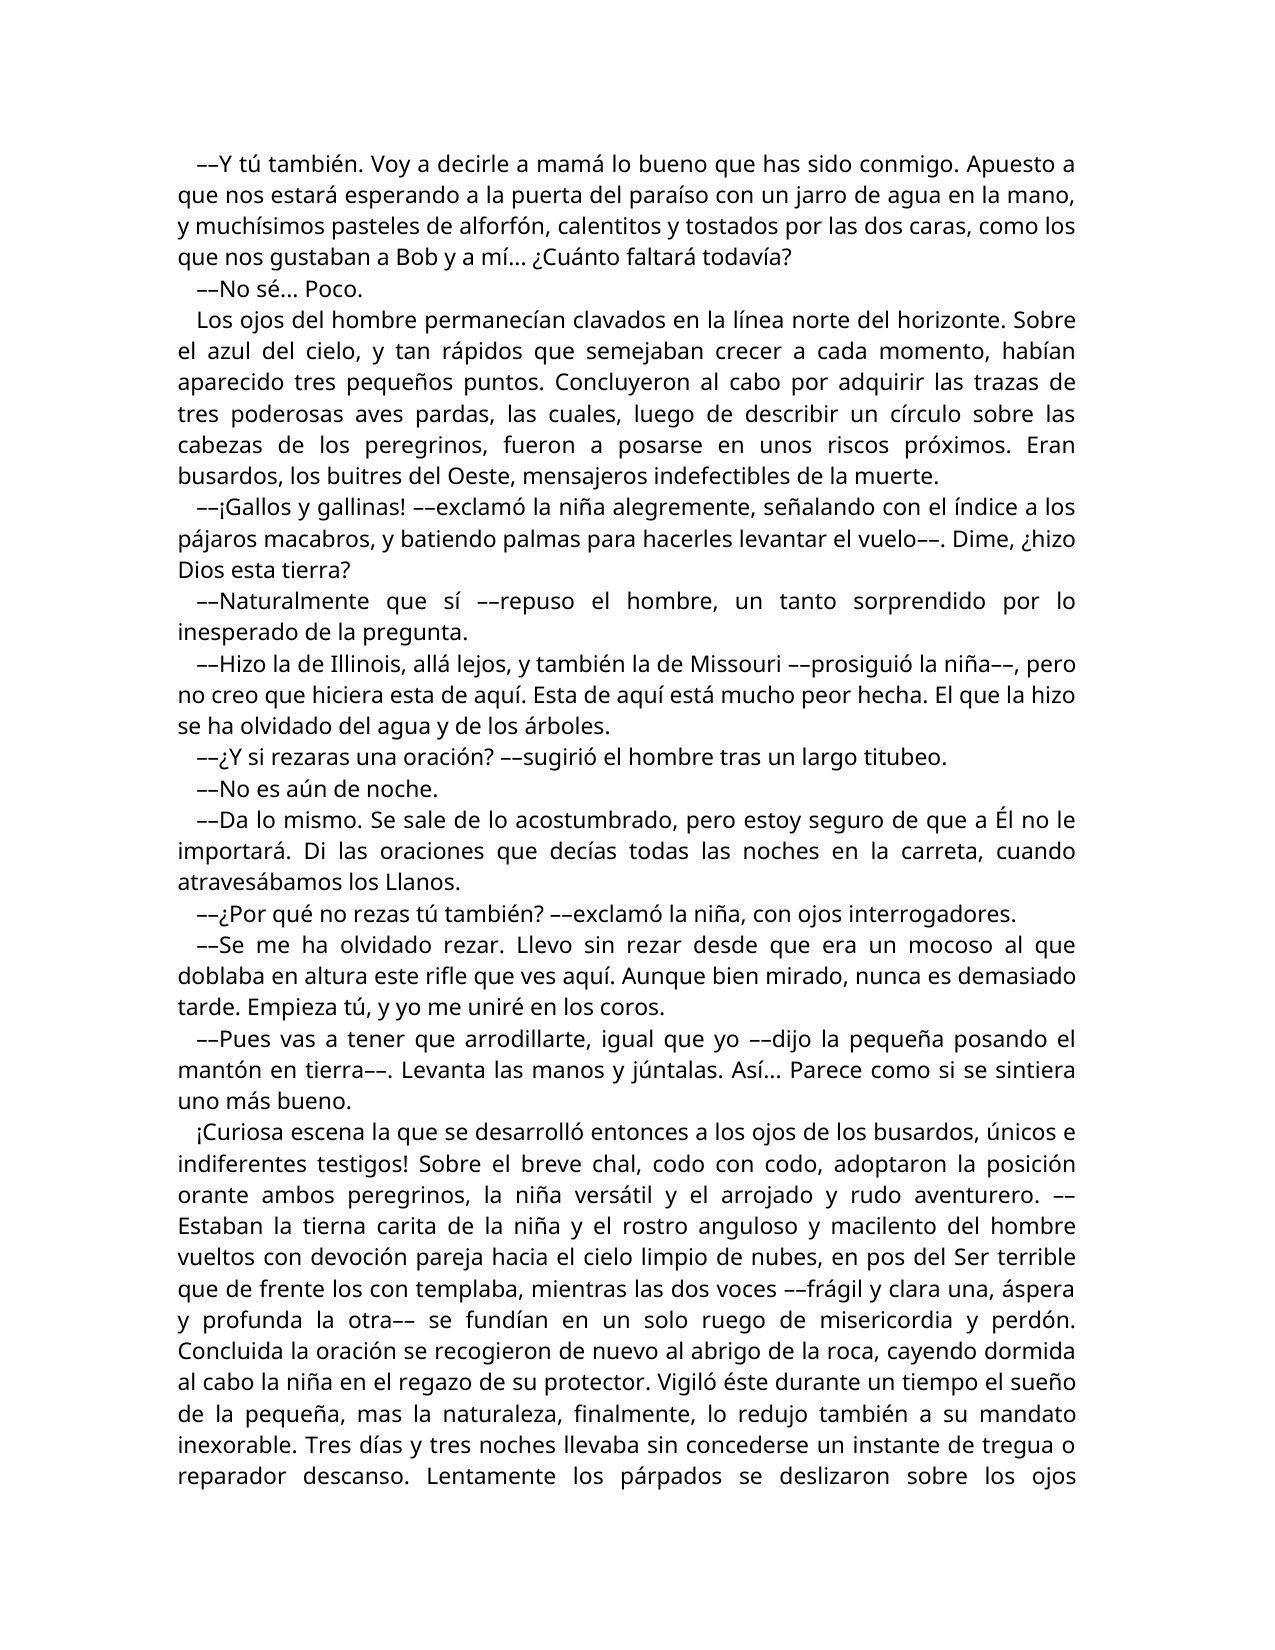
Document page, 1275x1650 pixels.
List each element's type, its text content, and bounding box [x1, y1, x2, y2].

subtitle ––¡Gallos y gallinas! ––exclamó la niña alegremente, señalando con el índice a los pájaros macabros, y batiendo palmas para hacerles levantar el vuelo––. Dime, ¿hizo Dios esta tierra? [177, 491, 1077, 585]
subtitle ––Da lo mismo. Se sale de lo acostumbrado, pero estoy seguro de que a Él no le importará. Di las oraciones que decías todas las noches en la carreta, cuando atravesábamos los Llanos. [177, 804, 1077, 898]
subtitle ––¿Por qué no rezas tú también? ––exclamó la niña, con ojos interrogadores. [177, 898, 1077, 929]
subtitle ––Se me ha olvidado rezar. Llevo sin rezar desde que era un mocoso al que doblaba en altura este rifle que ves aquí. Aunque bien mirado, nunca es demasiado tarde. Empieza tú, y yo me uniré en los coros. [177, 929, 1077, 1023]
subtitle ––No es aún de noche. [177, 773, 1077, 804]
subtitle ––Pues vas a tener que arrodillarte, igual que yo ––dijo la pequeña posando el mantón en tierra––. Levanta las manos y júntalas. Así... Parece como si se sintiera uno más bueno. [177, 1023, 1077, 1116]
subtitle Los ojos del hombre permanecían clavados en la línea norte del horizonte. Sobre el azul del cielo, y tan rápidos que semejaban crecer a cada momento, habían aparecido tres pequeños puntos. Concluyeron al cabo por adquirir las trazas de tres poderosas aves pardas, las cuales, luego de describir un círculo sobre las cabezas de los peregrinos, fueron a posarse en unos riscos próximos. Eran busardos, los buitres del Oeste, mensajeros indefectibles de la muerte. [177, 304, 1077, 491]
subtitle ––Hizo la de Illinois, allá lejos, y también la de Missouri ––prosiguió la niña––, pero no creo que hiciera esta de aquí. Esta de aquí está mucho peor hecha. El que la hizo se ha olvidado del agua y de los árboles. [177, 648, 1077, 741]
subtitle ––No sé... Poco. [177, 273, 1077, 304]
subtitle ––¿Y si rezaras una oración? ––sugirió el hombre tras un largo titubeo. [177, 741, 1077, 773]
subtitle ¡Curiosa escena la que se desarrolló entonces a los ojos de los busardos, únicos e indiferentes testigos! Sobre el breve chal, codo con codo, adoptaron la posición orante ambos peregrinos, la niña versátil y el arrojado y rudo aventurero. –– Estaban la tierna carita de la niña y el rostro anguloso y macilento del hombre vueltos con devoción pareja hacia el cielo limpio de nubes, en pos del Ser terrible que de frente los con templaba, mientras las dos voces ––frágil y clara una, áspera y profunda la otra–– se fundían en un solo ruego de misericordia y perdón. Concluida la oración se recogieron de nuevo al abrigo de la roca, cayendo dormida al cabo la niña en el regazo de su protector. Vigiló éste durante un tiempo el sueño de la pequeña, mas la naturaleza, finalmente, lo redujo también a su mandato inexorable. Tres días y tres noches llevaba sin concederse un instante de tregua o reparador descanso. Lentamente los párpados se deslizaron sobre los ojos [177, 1116, 1077, 1491]
subtitle ––Y tú también. Voy a decirle a mamá lo bueno que has sido conmigo. Apuesto a que nos estará esperando a la puerta del paraíso con un jarro de agua en la mano, y muchísimos pasteles de alforfón, calentitos y tostados por las dos caras, como los que nos gustaban a Bob y a mí... ¿Cuánto faltará todavía? [177, 148, 1077, 273]
subtitle ––Naturalmente que sí ––repuso el hombre, un tanto sorprendido por lo inesperado de la pregunta. [177, 585, 1077, 648]
